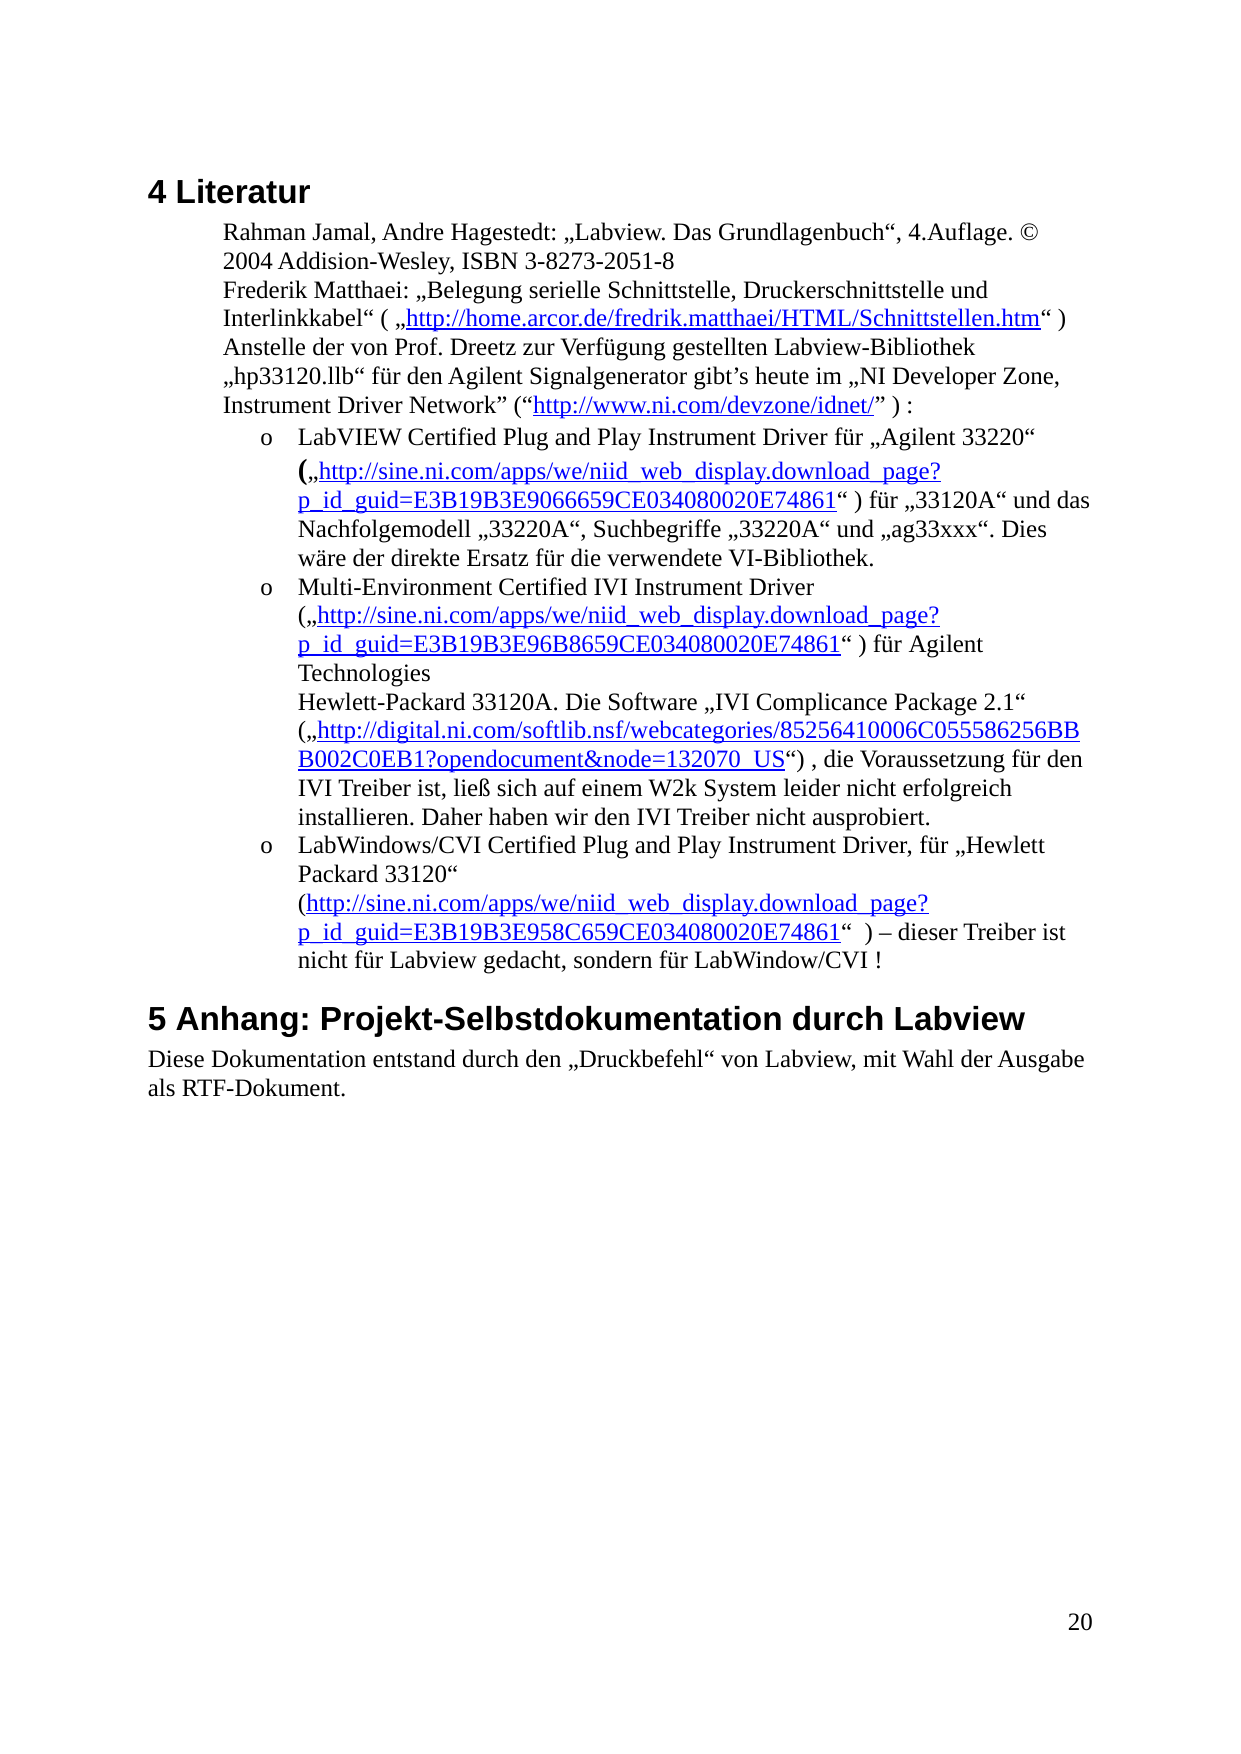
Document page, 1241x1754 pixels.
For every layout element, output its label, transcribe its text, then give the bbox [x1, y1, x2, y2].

subtitle 4 Literatur [148, 173, 1093, 211]
list LabWindows/CVI Certified Plug and Play Instrument Driver, für „Hewlett Packard 33120“ (http://sine.ni.com/apps/we/niid_web_display.download_page?p_id_guid=E3B19B3E958C659CE034080020E74861“ ) – dieser Treiber ist nicht für Labview gedacht, sondern für LabWindow/CVI ! [260, 831, 1093, 974]
text Diese Dokumentation entstand durch den „Druckbefehl“ von Labview, mit Wahl der Ausgabe als RTF-Dokument. [148, 1044, 1093, 1102]
list Rahman Jamal, Andre Hagestedt: „Labview. Das Grundlagenbuch“, 4.Auflage. © 2004 Addision-Wesley, ISBN 3-8273-2051-8 [185, 217, 1093, 275]
list Frederik Matthaei: „Belegung serielle Schnittstelle, Druckerschnittstelle und Interlinkkabel“ ( „http://home.arcor.de/fredrik.matthaei/HTML/Schnittstellen.htm“ ) [185, 275, 1093, 332]
list LabVIEW Certified Plug and Play Instrument Driver für „Agilent 33220“ („http://sine.ni.com/apps/we/niid_web_display.download_page?p_id_guid=E3B19B3E9066659CE034080020E74861“ ) für „33120A“ und das Nachfolgemodell „33220A“, Suchbegriffe „33220A“ und „ag33xxx“. Dies wäre der direkte Ersatz für die verwendete VI-Bibliothek. [260, 418, 1093, 572]
list Multi-Environment Certified IVI Instrument Driver („http://sine.ni.com/apps/we/niid_web_display.download_page?p_id_guid=E3B19B3E96B8659CE034080020E74861“ ) für Agilent Technologies Hewlett-Packard 33120A. Die Software „IVI Complicance Package 2.1“ („http://digital.ni.com/softlib.nsf/webcategories/85256410006C055586256BBB002C0EB1?opendocument&node=132070_US“) , die Voraussetzung für den IVI Treiber ist, ließ sich auf einem W2k System leider nicht erfolgreich installieren. Daher haben wir den IVI Treiber nicht ausprobiert. [260, 572, 1093, 831]
subtitle 5 Anhang: Projekt-Selbstdokumentation durch Labview [148, 999, 1093, 1038]
list Anstelle der von Prof. Dreetz zur Verfügung gestellten Labview-Bibliothek „hp33120.llb“ für den Agilent Signalgenerator gibt’s heute im „NI Developer Zone, Instrument Driver Network” (“http://www.ni.com/devzone/idnet/” ) : [185, 332, 1093, 418]
